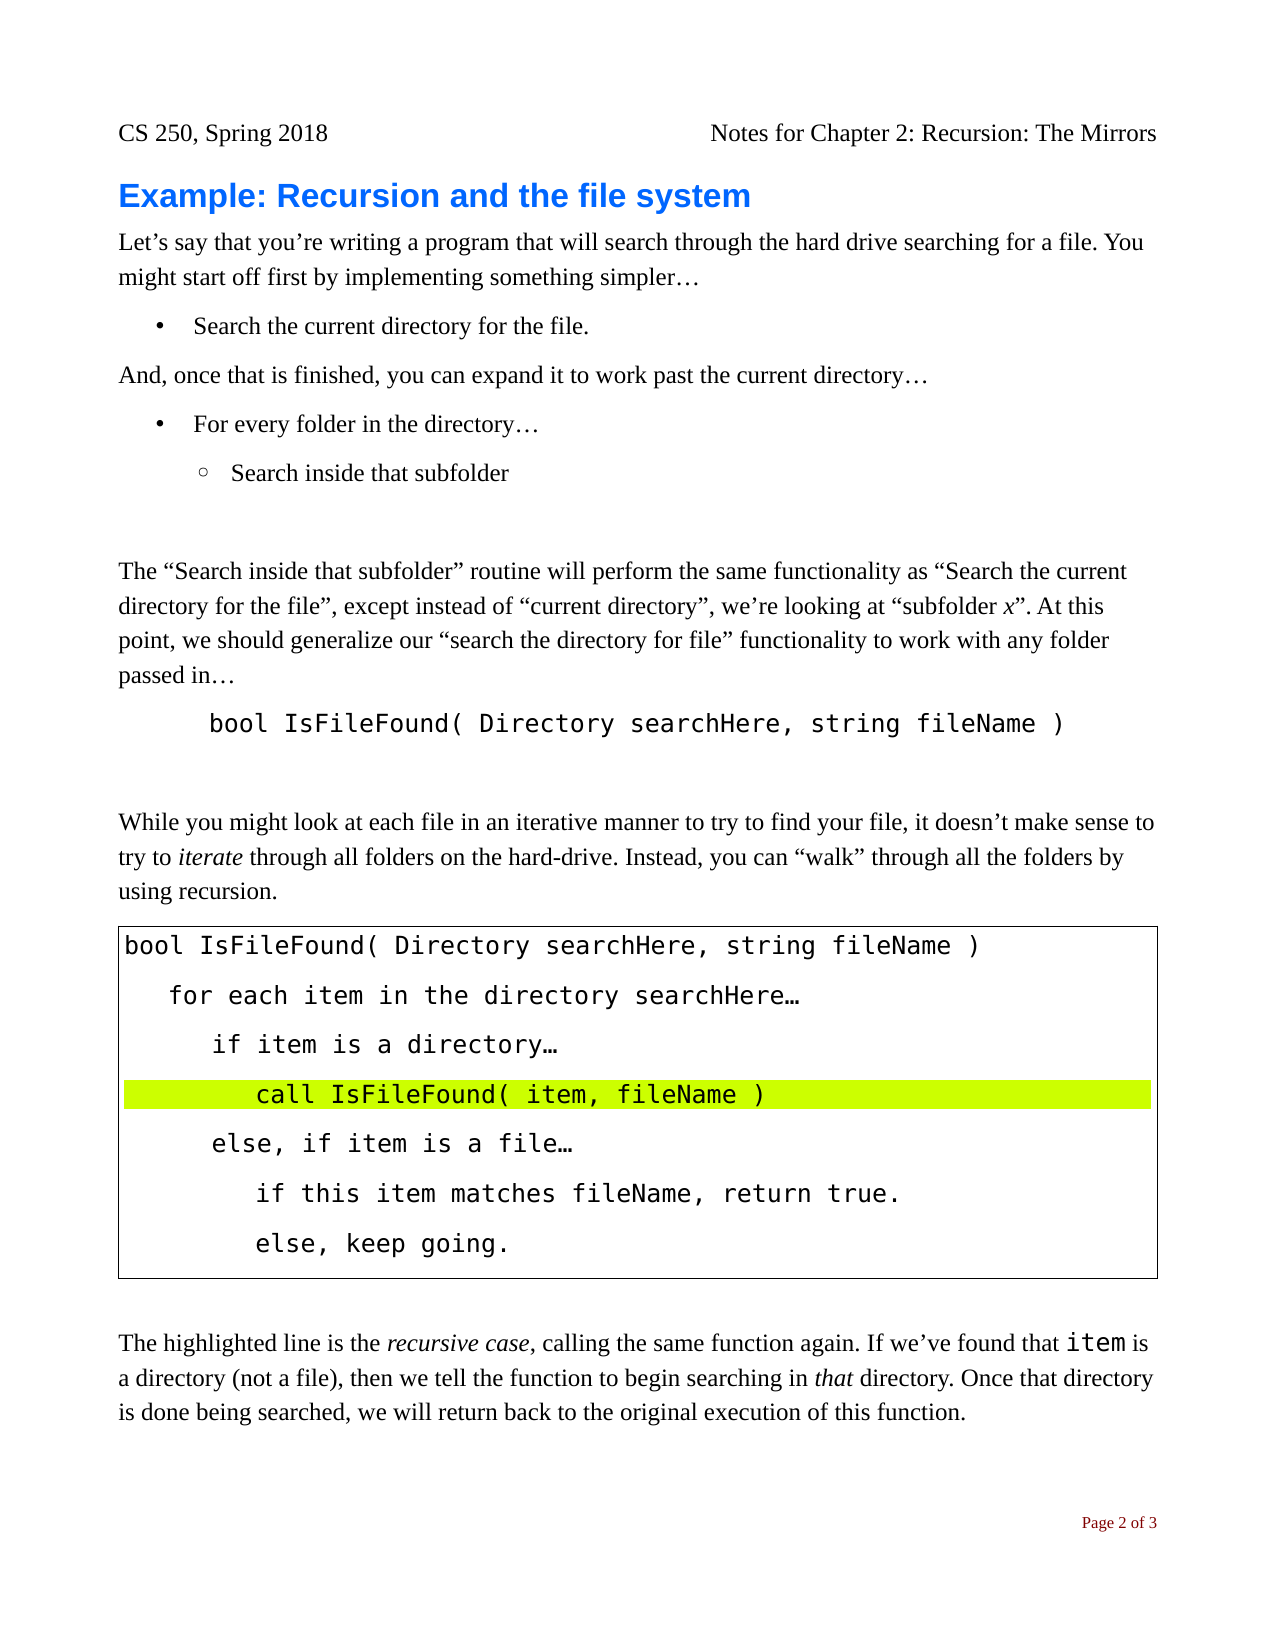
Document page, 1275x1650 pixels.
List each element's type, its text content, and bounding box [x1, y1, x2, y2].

list Search the current directory for the file. [156, 311, 1157, 340]
table_header bool IsFileFound( Directory searchHere, string fileName ) for each item in the directory searchHere… if item is a directory… call IsFileFound( item, fileName ) else, if item is a file… if this item matches fileName, return true. else, keep going. [119, 927, 1157, 1278]
text bool IsFileFound( Directory searchHere, string fileName ) [118, 709, 1157, 738]
text And, once that is finished, you can expand it to work past the current directory… [118, 360, 1157, 389]
subtitle Example: Recursion and the file system [118, 176, 1157, 215]
text The “Search inside that subfolder” routine will perform the same functionality as “Search the current directory for the file”, except instead of “current directory”, we’re looking at “subfolder x”. At this point, we should generalize our “search the directory for file” functionality to work with any folder passed in… [118, 556, 1157, 688]
list For every folder in the directory… [156, 409, 1157, 438]
list Search inside that subfolder [193, 458, 1157, 487]
text Let’s say that you’re writing a program that will search through the hard drive searching for a file. You might start off first by implementing something simpler… [118, 227, 1157, 291]
text While you might look at each file in an iterative manner to try to find your file, it doesn’t make sense to try to iterate through all folders on the hard-drive. Instead, you can “walk” through all the folders by using recursion. [118, 807, 1157, 905]
text The highlighted line is the recursive case, calling the same function again. If we’ve found that item is a directory (not a file), then we tell the function to begin searching in that directory. Once that directory is done being searched, we will return back to the original execution of this function. [118, 1328, 1157, 1426]
